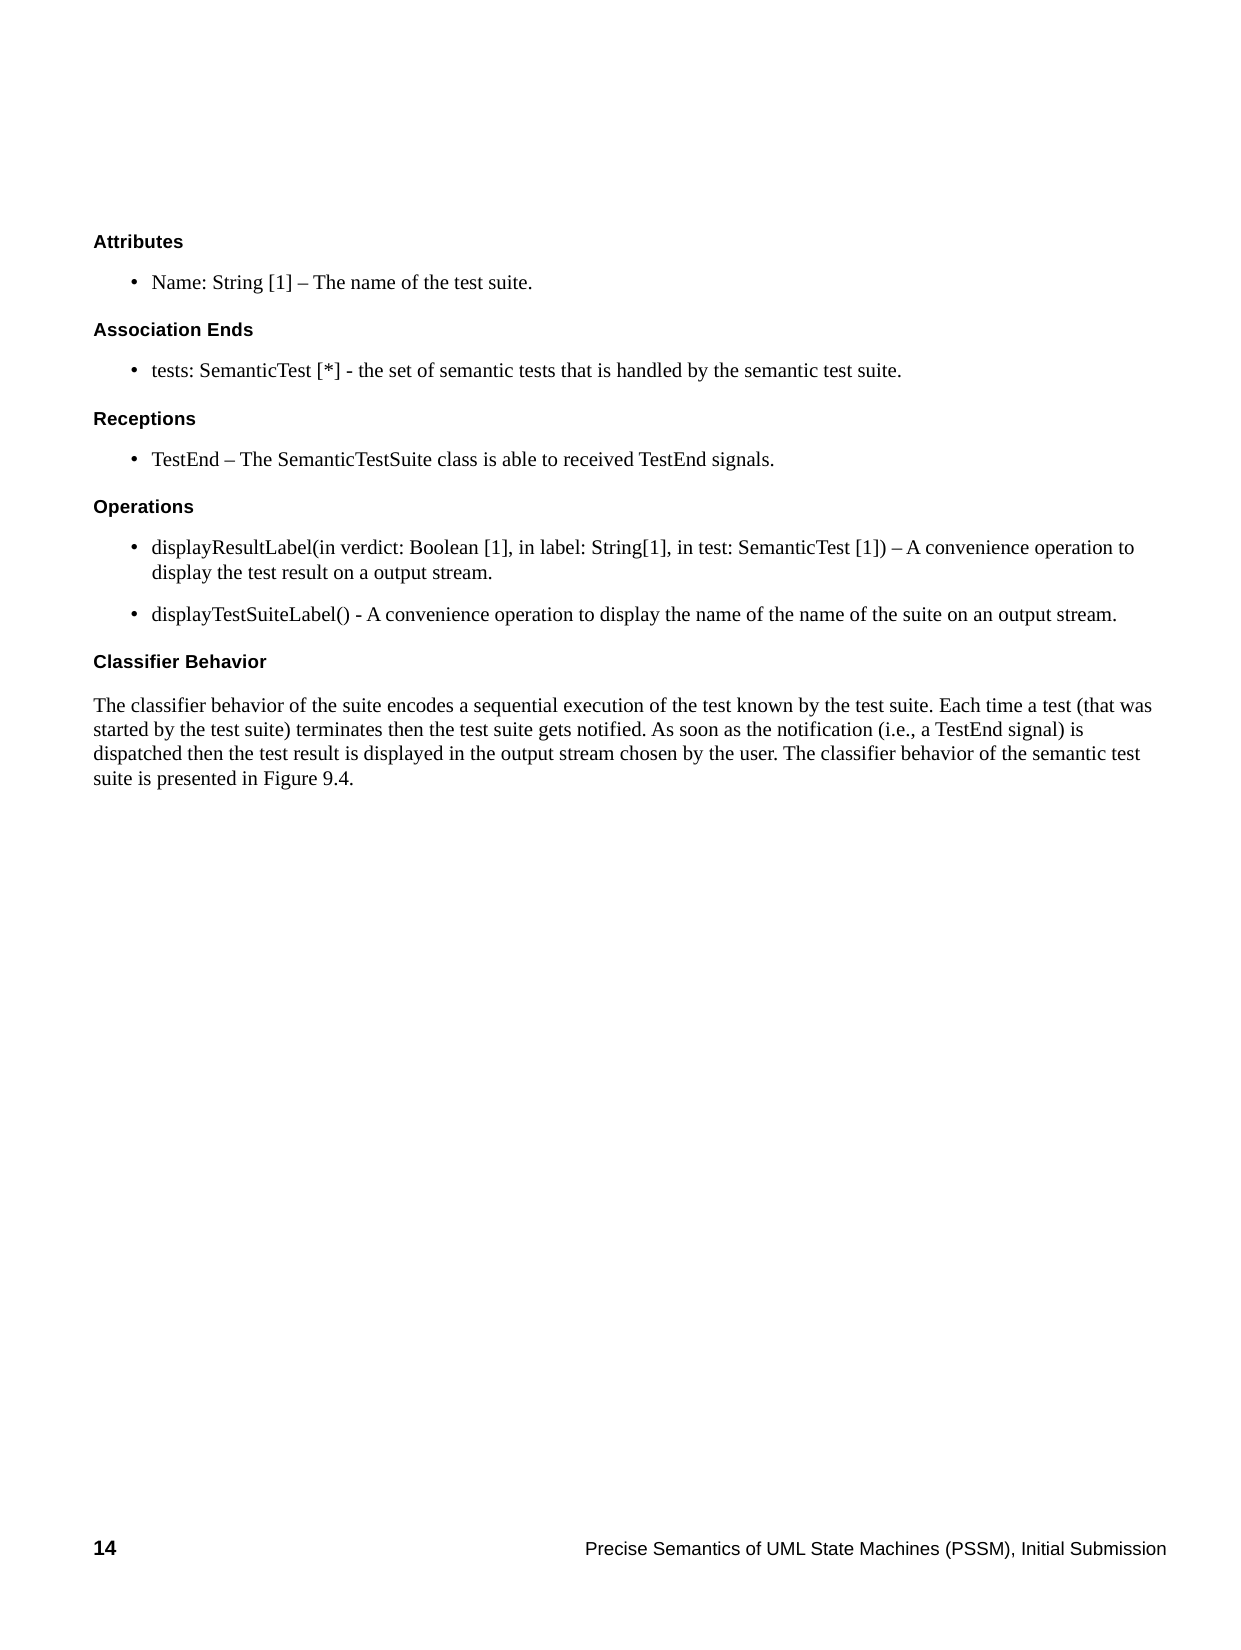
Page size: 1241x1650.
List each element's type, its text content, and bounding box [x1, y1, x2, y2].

list Name: String [1] – The name of the test suite. [131, 269, 1164, 294]
list TestEnd – The SemanticTestSuite class is able to received TestEnd signals. [131, 446, 1164, 471]
subtitle Association Ends [93, 319, 1164, 341]
subtitle Attributes [93, 231, 1164, 253]
subtitle Classifier Behavior [93, 651, 1164, 672]
list tests: SemanticTest [*] - the set of semantic tests that is handled by the semantic test suite. [131, 357, 1164, 382]
subtitle Receptions [93, 407, 1164, 429]
subtitle Operations [93, 496, 1164, 517]
text The classifier behavior of the suite encodes a sequential execution of the test known by the test suite. Each time a test (that was started by the test suite) terminates then the test suite gets notified. As soon as the notification (i.e., a TestEnd signal) is dispatched then the test result is displayed in the output stream chosen by the user. The classifier behavior of the semantic test suite is presented in Figure 9.4. [93, 693, 1164, 789]
list displayTestSuiteLabel() - A convenience operation to display the name of the name of the suite on an output stream. [131, 601, 1164, 626]
list displayResultLabel(in verdict: Boolean [1], in label: String[1], in test: SemanticTest [1]) – A convenience operation to display the test result on a output stream. [131, 534, 1164, 584]
